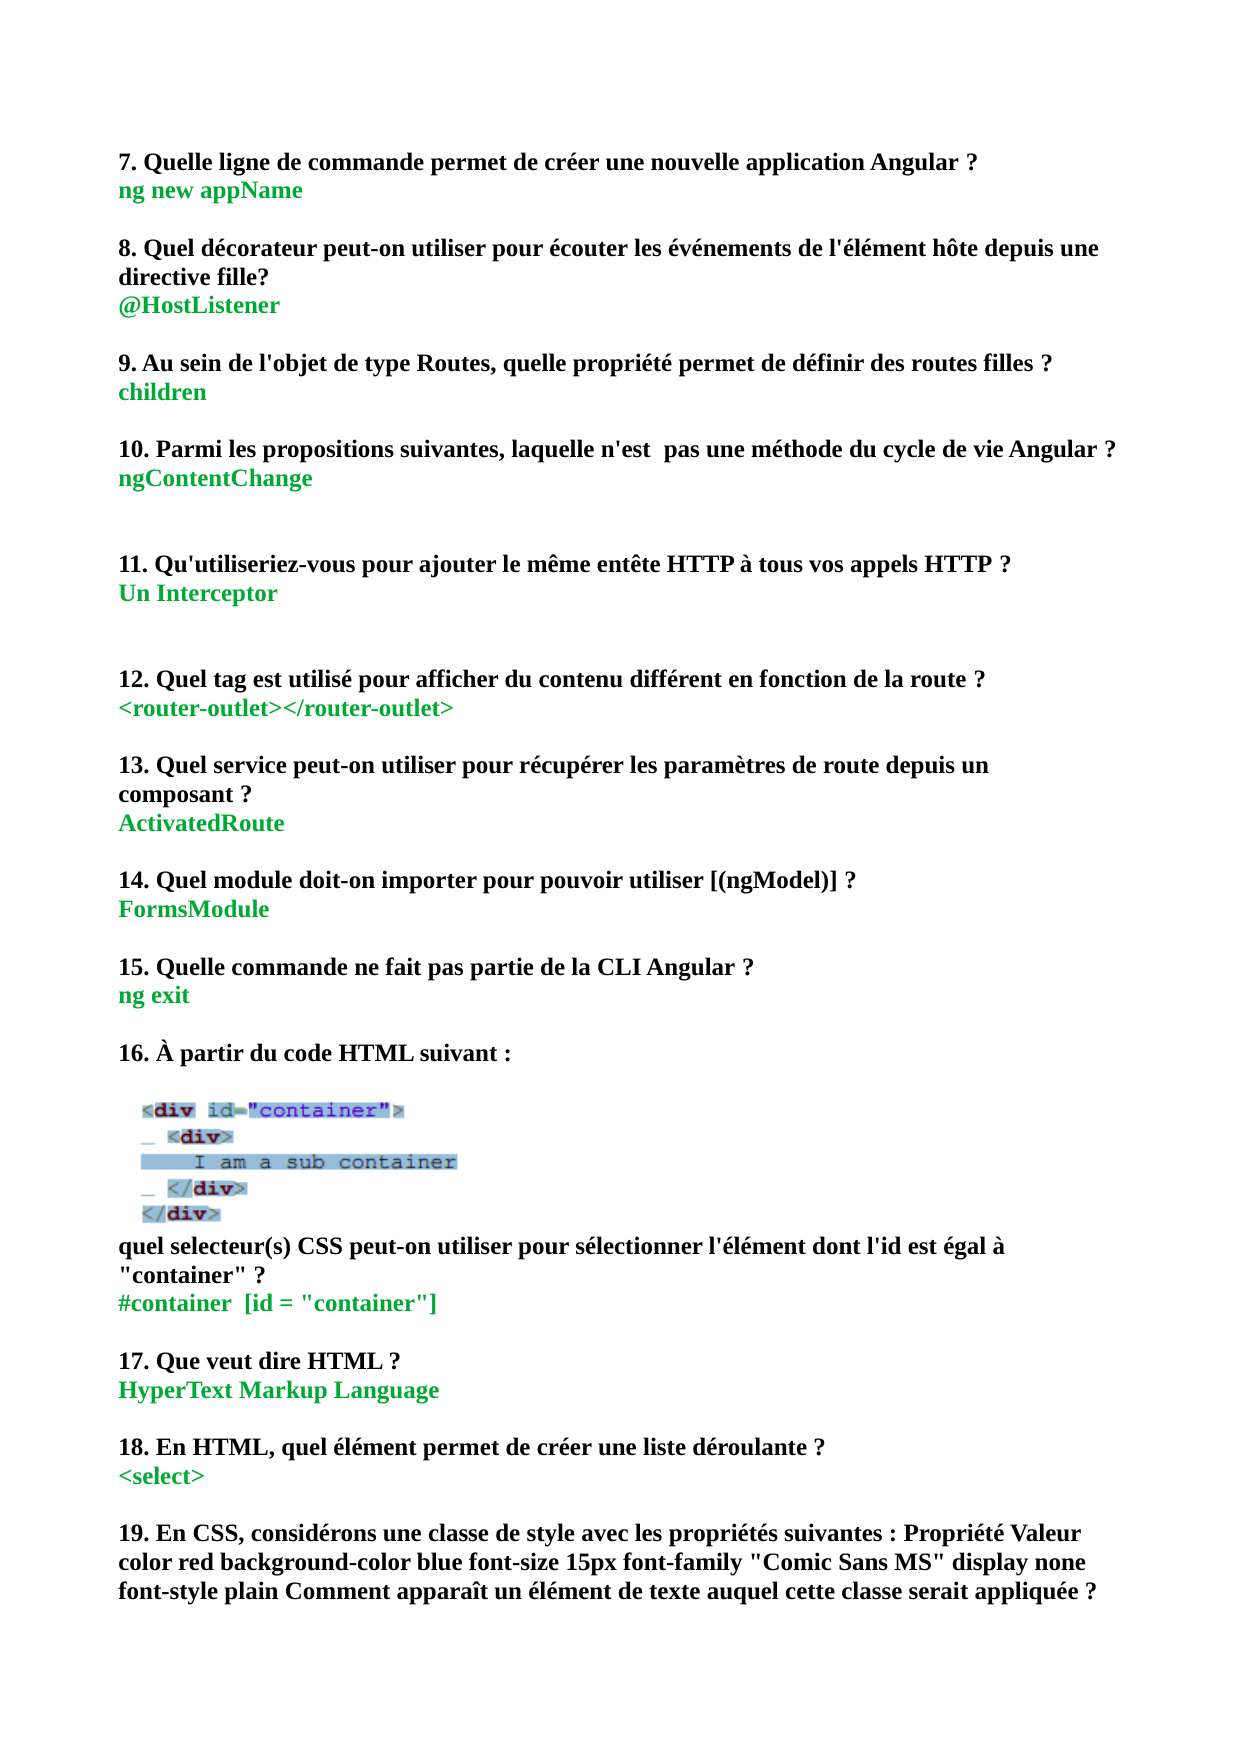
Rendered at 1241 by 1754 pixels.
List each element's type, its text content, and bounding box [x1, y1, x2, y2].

text ActivatedRoute [118, 808, 1122, 837]
text <router-outlet></router-outlet> [118, 693, 1122, 722]
text 11. Qu'utiliseriez-vous pour ajouter le même entête HTTP à tous vos appels HTTP ? [118, 549, 1122, 578]
text FormsModule [118, 894, 1122, 923]
text 7. Quelle ligne de commande permet de créer une nouvelle application Angular ? [118, 147, 1122, 176]
text 19. En CSS, considérons une classe de style avec les propriétés suivantes : Propriété Valeur color red background-color blue font-size 15px font-family "Comic Sans MS" display none font-style plain Comment apparaît un élément de texte auquel cette classe serait appliquée ? [118, 1518, 1122, 1605]
text 12. Quel tag est utilisé pour afficher du contenu différent en fonction de la route ? [118, 664, 1122, 693]
text 13. Quel service peut-on utiliser pour récupérer les paramètres de route depuis un composant ? [118, 751, 1122, 808]
text 10. Parmi les propositions suivantes, laquelle n'est pas une méthode du cycle de vie Angular ? [118, 434, 1122, 463]
text 17. Que veut dire HTML ? [118, 1346, 1122, 1375]
picture [124, 1087, 500, 1231]
text ngContentChange [118, 463, 1122, 492]
text <select> [118, 1461, 1122, 1490]
text 15. Quelle commande ne fait pas partie de la CLI Angular ? [118, 952, 1122, 981]
text 8. Quel décorateur peut-on utiliser pour écouter les événements de l'élément hôte depuis une directive fille? [118, 233, 1122, 291]
text ng exit [118, 981, 1122, 1009]
text quel selecteur(s) CSS peut-on utiliser pour sélectionner l'élément dont l'id est égal à "container" ? [118, 1067, 1122, 1288]
text children [118, 377, 1122, 406]
text HyperText Markup Language [118, 1375, 1122, 1403]
text 9. Au sein de l'objet de type Routes, quelle propriété permet de définir des routes filles ? [118, 348, 1122, 377]
text 18. En HTML, quel élément permet de créer une liste déroulante ? [118, 1432, 1122, 1461]
text #container [id = "container"] [118, 1288, 1122, 1317]
text 16. À partir du code HTML suivant : [118, 1038, 1122, 1067]
text @HostListener [118, 291, 1122, 319]
text ng new appName [118, 176, 1122, 204]
text Un Interceptor [118, 578, 1122, 607]
text 14. Quel module doit-on importer pour pouvoir utiliser [(ngModel)] ? [118, 866, 1122, 894]
